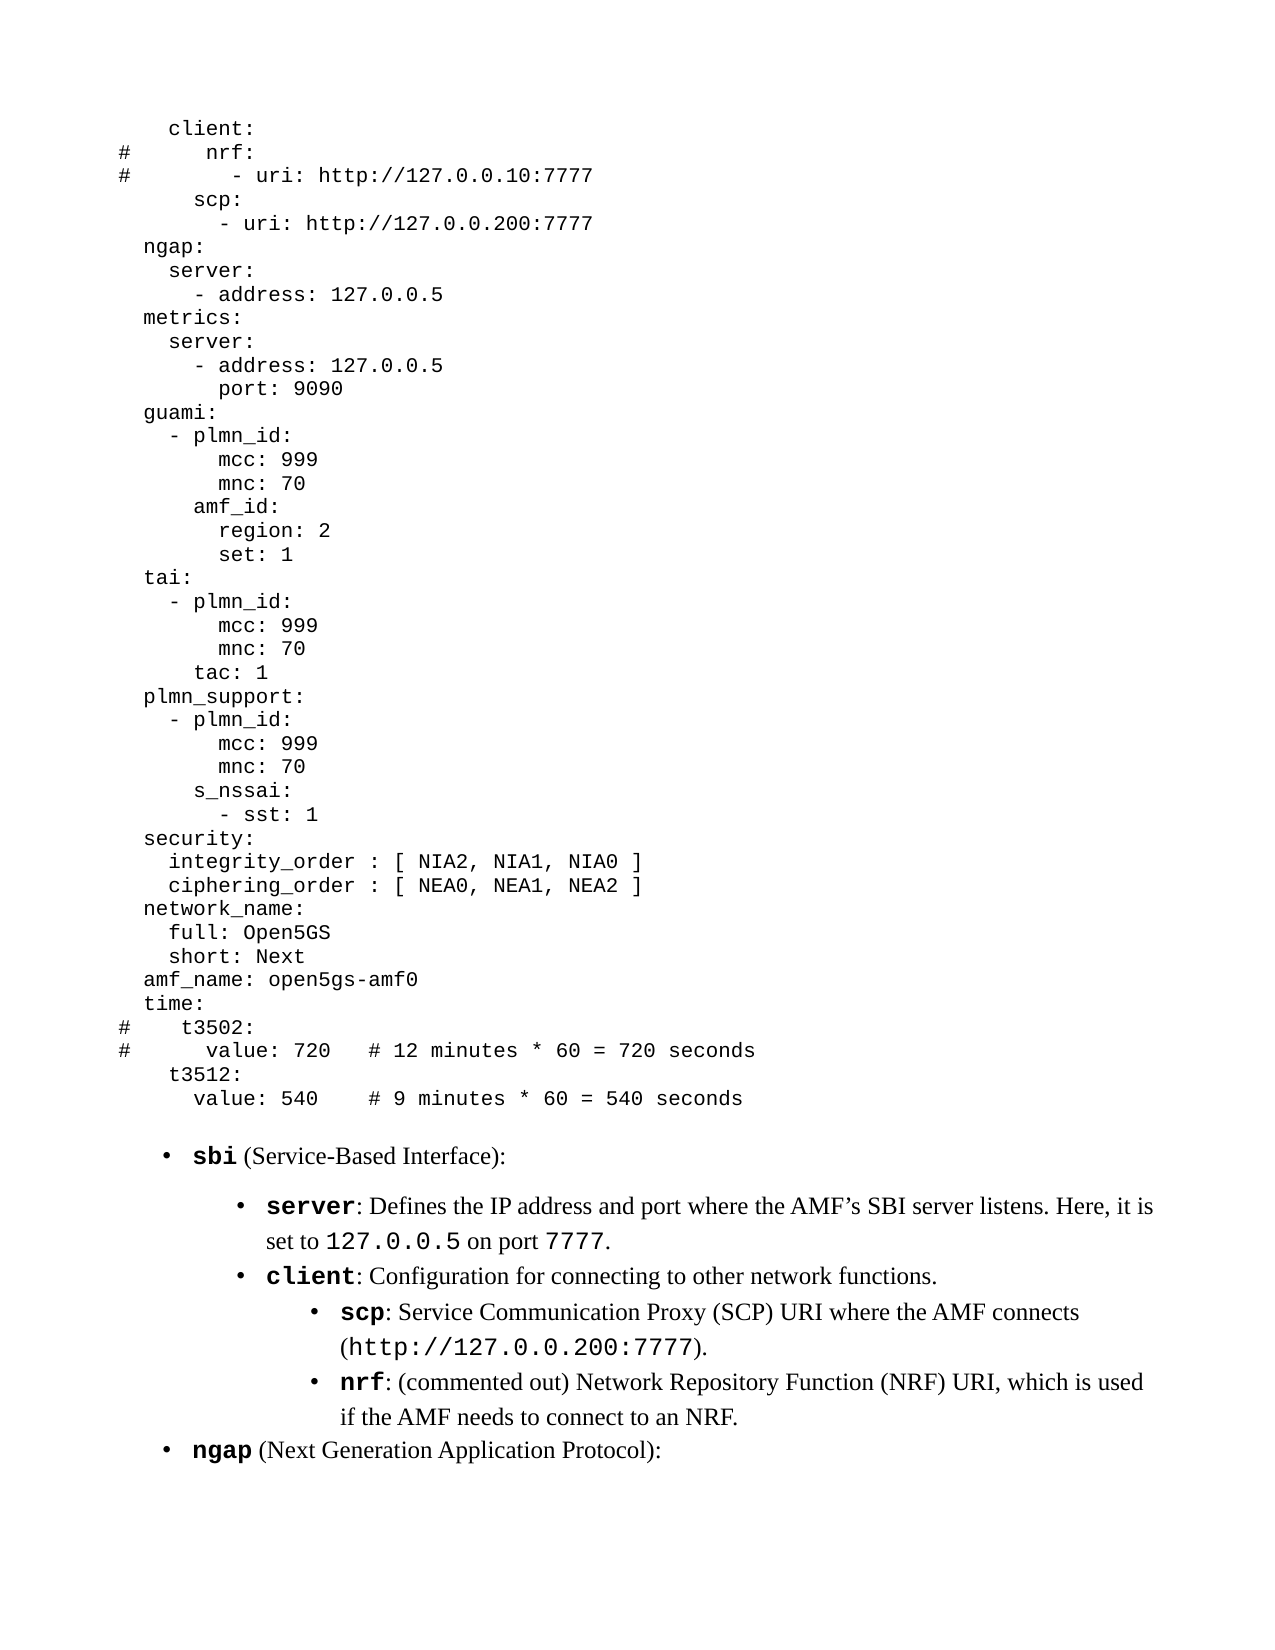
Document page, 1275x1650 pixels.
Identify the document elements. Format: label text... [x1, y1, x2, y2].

list server: Defines the IP address and port where the AMF’s SBI server listens. Here, it is set to 127.0.0.5 on port 7777. [236, 1191, 1157, 1257]
text - plmn_id: [118, 426, 1157, 449]
text region: 2 [118, 520, 1157, 544]
text guami: [118, 402, 1157, 426]
text s_nssai: [118, 780, 1157, 804]
text set: 1 [118, 544, 1157, 567]
text mcc: 999 [118, 733, 1157, 757]
text plmn_support: [118, 686, 1157, 709]
text short: Next [118, 946, 1157, 969]
text - sst: 1 [118, 804, 1157, 827]
list sbi (Service-Based Interface): [162, 1141, 1157, 1172]
text amf_id: [118, 496, 1157, 520]
text security: [118, 827, 1157, 851]
text scp: [118, 189, 1157, 213]
text # t3502: [118, 1017, 1157, 1040]
text tai: [118, 567, 1157, 591]
text mnc: 70 [118, 638, 1157, 662]
text # nrf: [118, 142, 1157, 165]
text - address: 127.0.0.5 [118, 354, 1157, 378]
text value: 540 # 9 minutes * 60 = 540 seconds [118, 1088, 1157, 1111]
text server: [118, 260, 1157, 284]
text ngap: [118, 236, 1157, 260]
text tac: 1 [118, 662, 1157, 686]
text # value: 720 # 12 minutes * 60 = 720 seconds [118, 1040, 1157, 1064]
text network_name: [118, 898, 1157, 922]
text integrity_order : [ NIA2, NIA1, NIA0 ] [118, 851, 1157, 875]
text - uri: http://127.0.0.200:7777 [118, 213, 1157, 236]
text metrics: [118, 307, 1157, 331]
list client: Configuration for connecting to other network functions. [236, 1261, 1157, 1292]
text full: Open5GS [118, 922, 1157, 946]
list nrf: (commented out) Network Repository Function (NRF) URI, which is used if the AMF needs to connect to an NRF. [310, 1367, 1157, 1431]
text client: [118, 118, 1157, 142]
list ngap (Next Generation Application Protocol): [162, 1435, 1157, 1466]
text port: 9090 [118, 378, 1157, 402]
text ciphering_order : [ NEA0, NEA1, NEA2 ] [118, 875, 1157, 898]
text mnc: 70 [118, 757, 1157, 780]
text - plmn_id: [118, 591, 1157, 615]
text # - uri: http://127.0.0.10:7777 [118, 165, 1157, 189]
text mnc: 70 [118, 473, 1157, 496]
text time: [118, 993, 1157, 1017]
text t3512: [118, 1064, 1157, 1088]
text - plmn_id: [118, 709, 1157, 733]
text mcc: 999 [118, 449, 1157, 473]
list scp: Service Communication Proxy (SCP) URI where the AMF connects (http://127.0.0.200:7777). [310, 1297, 1157, 1363]
text amf_name: open5gs-amf0 [118, 969, 1157, 993]
text mcc: 999 [118, 615, 1157, 638]
text server: [118, 331, 1157, 354]
text - address: 127.0.0.5 [118, 284, 1157, 307]
